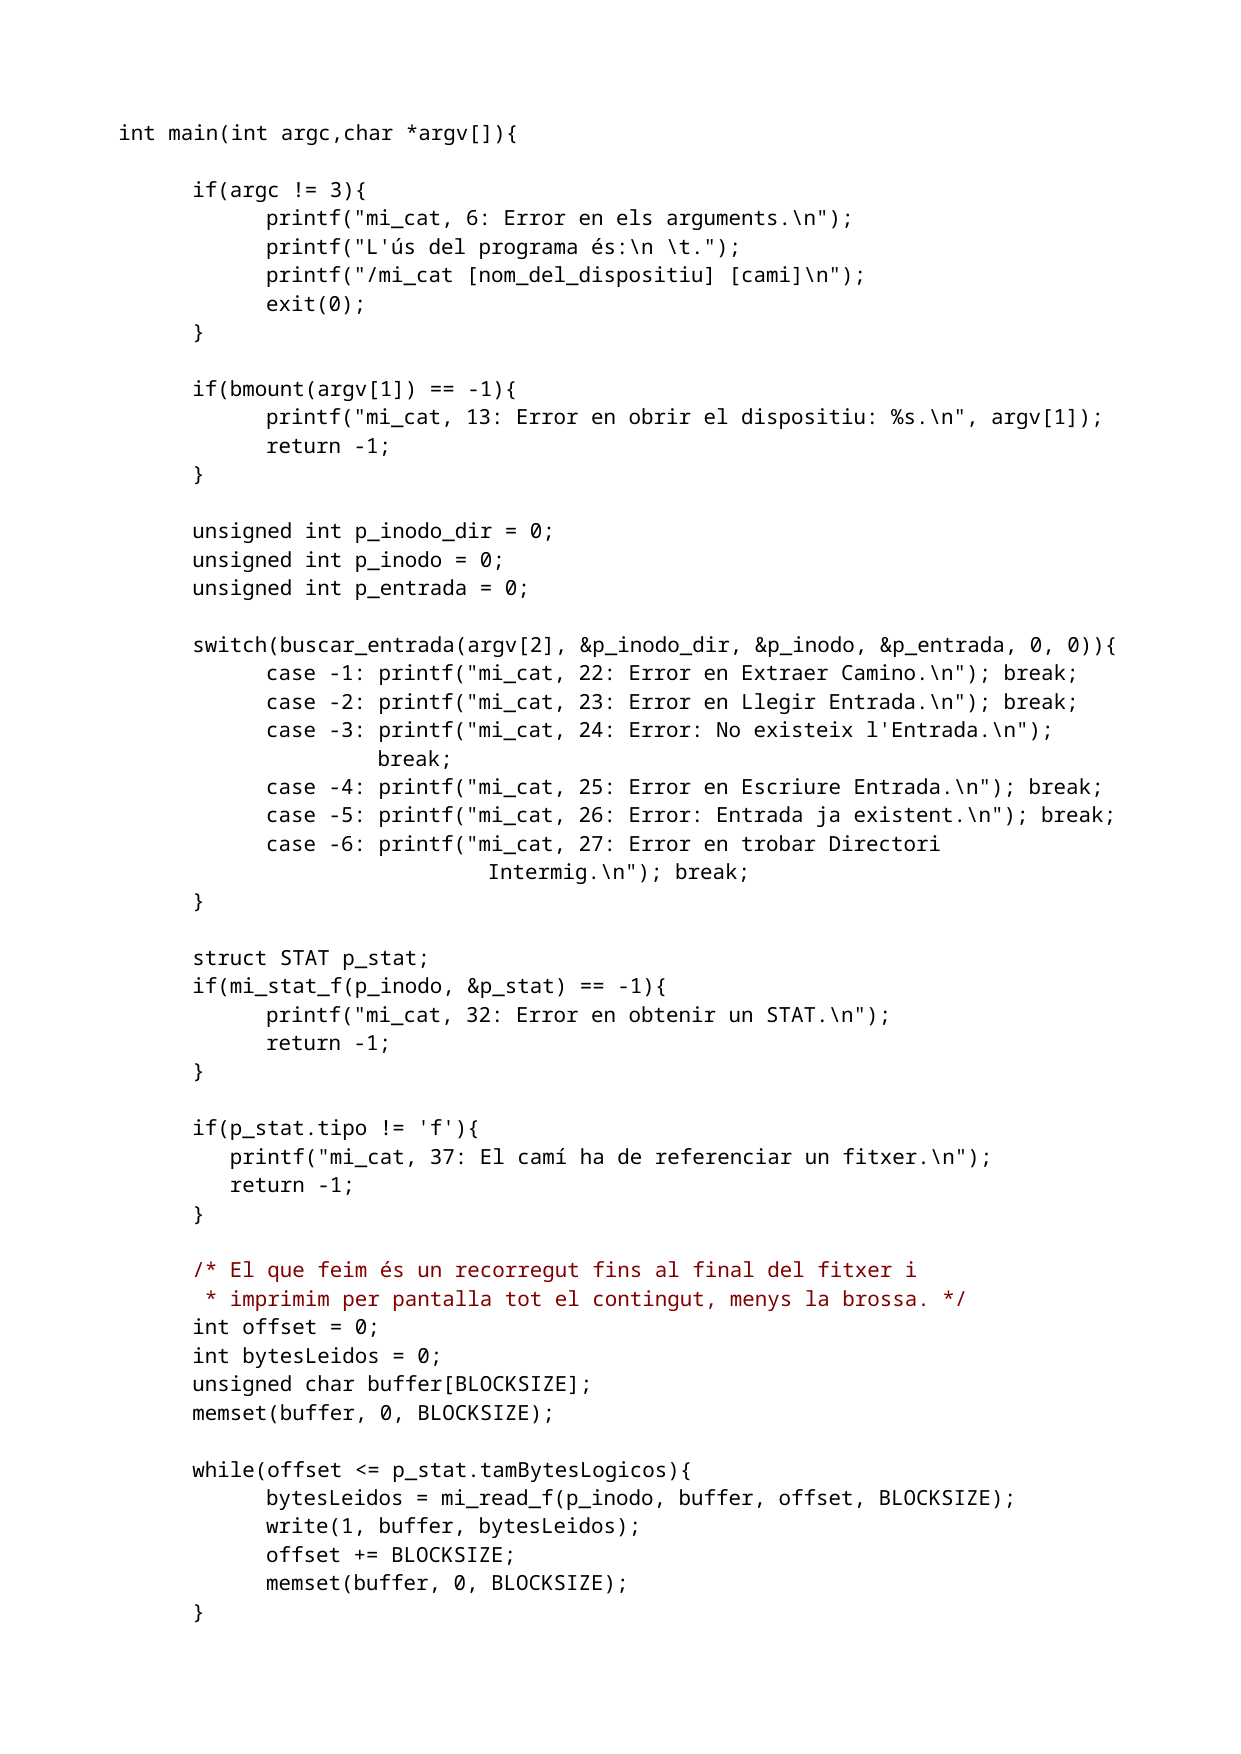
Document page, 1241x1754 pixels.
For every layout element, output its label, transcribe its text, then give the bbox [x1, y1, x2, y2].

text int offset = 0; [118, 1312, 1122, 1341]
text int main(int argc,char *argv[]){ [118, 118, 1122, 147]
text return -1; [118, 1028, 1122, 1057]
text unsigned int p_inodo = 0; [118, 545, 1122, 573]
text printf("mi_cat, 37: El camí ha de referenciar un fitxer.\n"); [118, 1142, 1122, 1170]
text case -1: printf("mi_cat, 22: Error en Extraer Camino.\n"); break; [118, 658, 1122, 687]
text bytesLeidos = mi_read_f(p_inodo, buffer, offset, BLOCKSIZE); [118, 1483, 1122, 1512]
text } [118, 317, 1122, 346]
text unsigned int p_entrada = 0; [118, 573, 1122, 602]
text printf("L'ús del programa és:\n \t."); [118, 232, 1122, 260]
text write(1, buffer, bytesLeidos); [118, 1512, 1122, 1540]
text if(mi_stat_f(p_inodo, &p_stat) == -1){ [118, 971, 1122, 1000]
text * imprimim per pantalla tot el contingut, menys la brossa. */ [118, 1284, 1122, 1312]
text switch(buscar_entrada(argv[2], &p_inodo_dir, &p_inodo, &p_entrada, 0, 0)){ [118, 630, 1122, 658]
text memset(buffer, 0, BLOCKSIZE); [118, 1568, 1122, 1597]
text int bytesLeidos = 0; [118, 1341, 1122, 1369]
text offset += BLOCKSIZE; [118, 1540, 1122, 1568]
text /* El que feim és un recorregut fins al final del fitxer i [118, 1256, 1122, 1284]
text case -3: printf("mi_cat, 24: Error: No existeix l'Entrada.\n"); break; [118, 715, 1122, 772]
text if(bmount(argv[1]) == -1){ [118, 374, 1122, 402]
text } [118, 459, 1122, 488]
text } [118, 1057, 1122, 1085]
text if(argc != 3){ [118, 175, 1122, 203]
text case -4: printf("mi_cat, 25: Error en Escriure Entrada.\n"); break; [118, 772, 1122, 801]
text case -5: printf("mi_cat, 26: Error: Entrada ja existent.\n"); break; [118, 801, 1122, 829]
text while(offset <= p_stat.tamBytesLogicos){ [118, 1455, 1122, 1483]
text if(p_stat.tipo != 'f'){ [118, 1113, 1122, 1142]
text printf("mi_cat, 6: Error en els arguments.\n"); [118, 203, 1122, 232]
text memset(buffer, 0, BLOCKSIZE); [118, 1398, 1122, 1426]
text printf("/mi_cat [nom_del_dispositiu] [cami]\n"); [118, 260, 1122, 289]
text struct STAT p_stat; [118, 943, 1122, 971]
text unsigned int p_inodo_dir = 0; [118, 516, 1122, 545]
text } [118, 1199, 1122, 1227]
text exit(0); [118, 289, 1122, 317]
text unsigned char buffer[BLOCKSIZE]; [118, 1369, 1122, 1398]
text case -2: printf("mi_cat, 23: Error en Llegir Entrada.\n"); break; [118, 687, 1122, 715]
text return -1; [118, 431, 1122, 459]
text printf("mi_cat, 32: Error en obtenir un STAT.\n"); [118, 1000, 1122, 1028]
text printf("mi_cat, 13: Error en obrir el dispositiu: %s.\n", argv[1]); [118, 402, 1122, 431]
text return -1; [118, 1170, 1122, 1199]
text } [118, 1597, 1122, 1625]
text } [118, 886, 1122, 914]
text case -6: printf("mi_cat, 27: Error en trobar Directori Intermig.\n"); break; [118, 829, 1122, 886]
